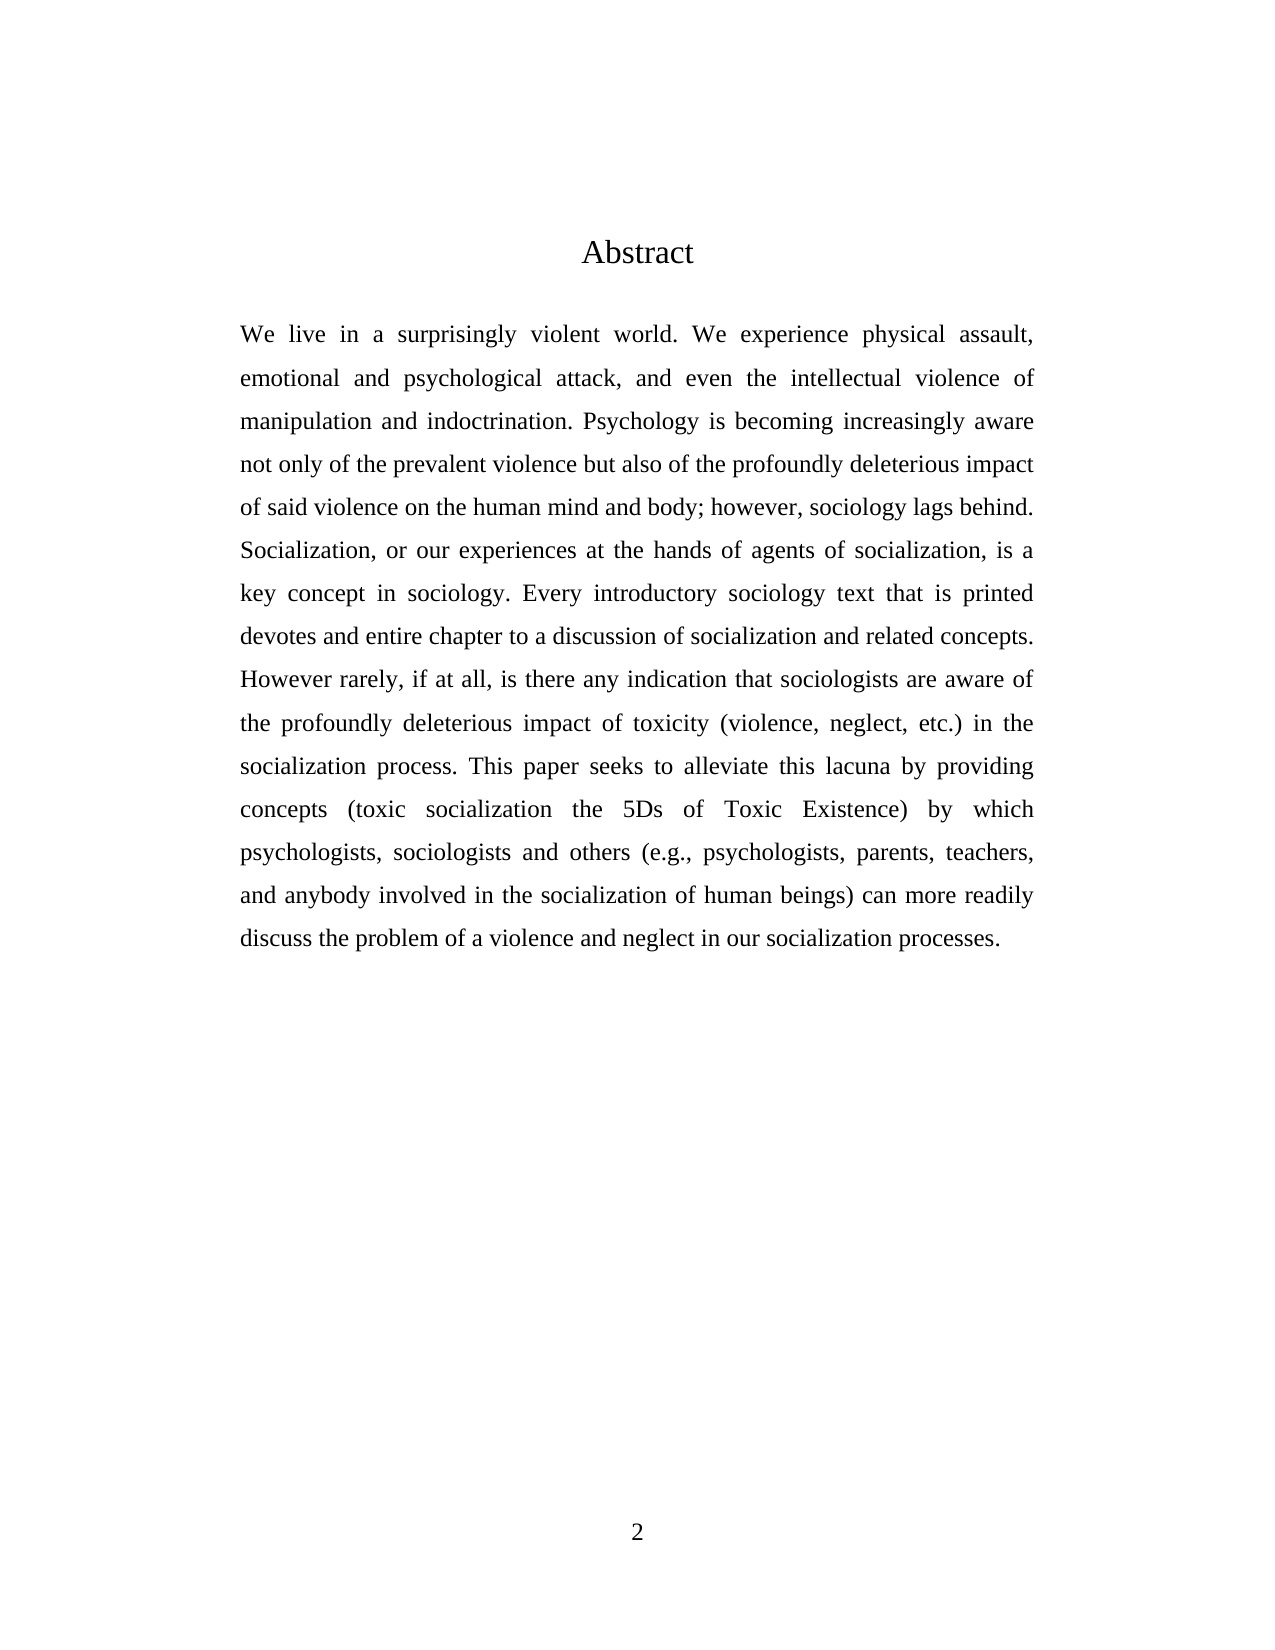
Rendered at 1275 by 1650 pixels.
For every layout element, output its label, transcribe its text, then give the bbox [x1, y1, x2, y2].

subtitle Abstract [150, 232, 1125, 270]
text We live in a surprisingly violent world. We experience physical assault, emotional and psychological attack, and even the intellectual violence of manipulation and indoctrination. Psychology is becoming increasingly aware not only of the prevalent violence but also of the profoundly deleterious impact of said violence on the human mind and body; however, sociology lags behind. Socialization, or our experiences at the hands of agents of socialization, is a key concept in sociology. Every introductory sociology text that is printed devotes and entire chapter to a discussion of socialization and related concepts. However rarely, if at all, is there any indication that sociologists are aware of the profoundly deleterious impact of toxicity (violence, neglect, etc.) in the socialization process. This paper seeks to alleviate this lacuna by providing concepts (toxic socialization the 5Ds of Toxic Existence) by which psychologists, sociologists and others (e.g., psychologists, parents, teachers, and anybody involved in the socialization of human beings) can more readily discuss the problem of a violence and neglect in our socialization processes. [240, 319, 1035, 952]
